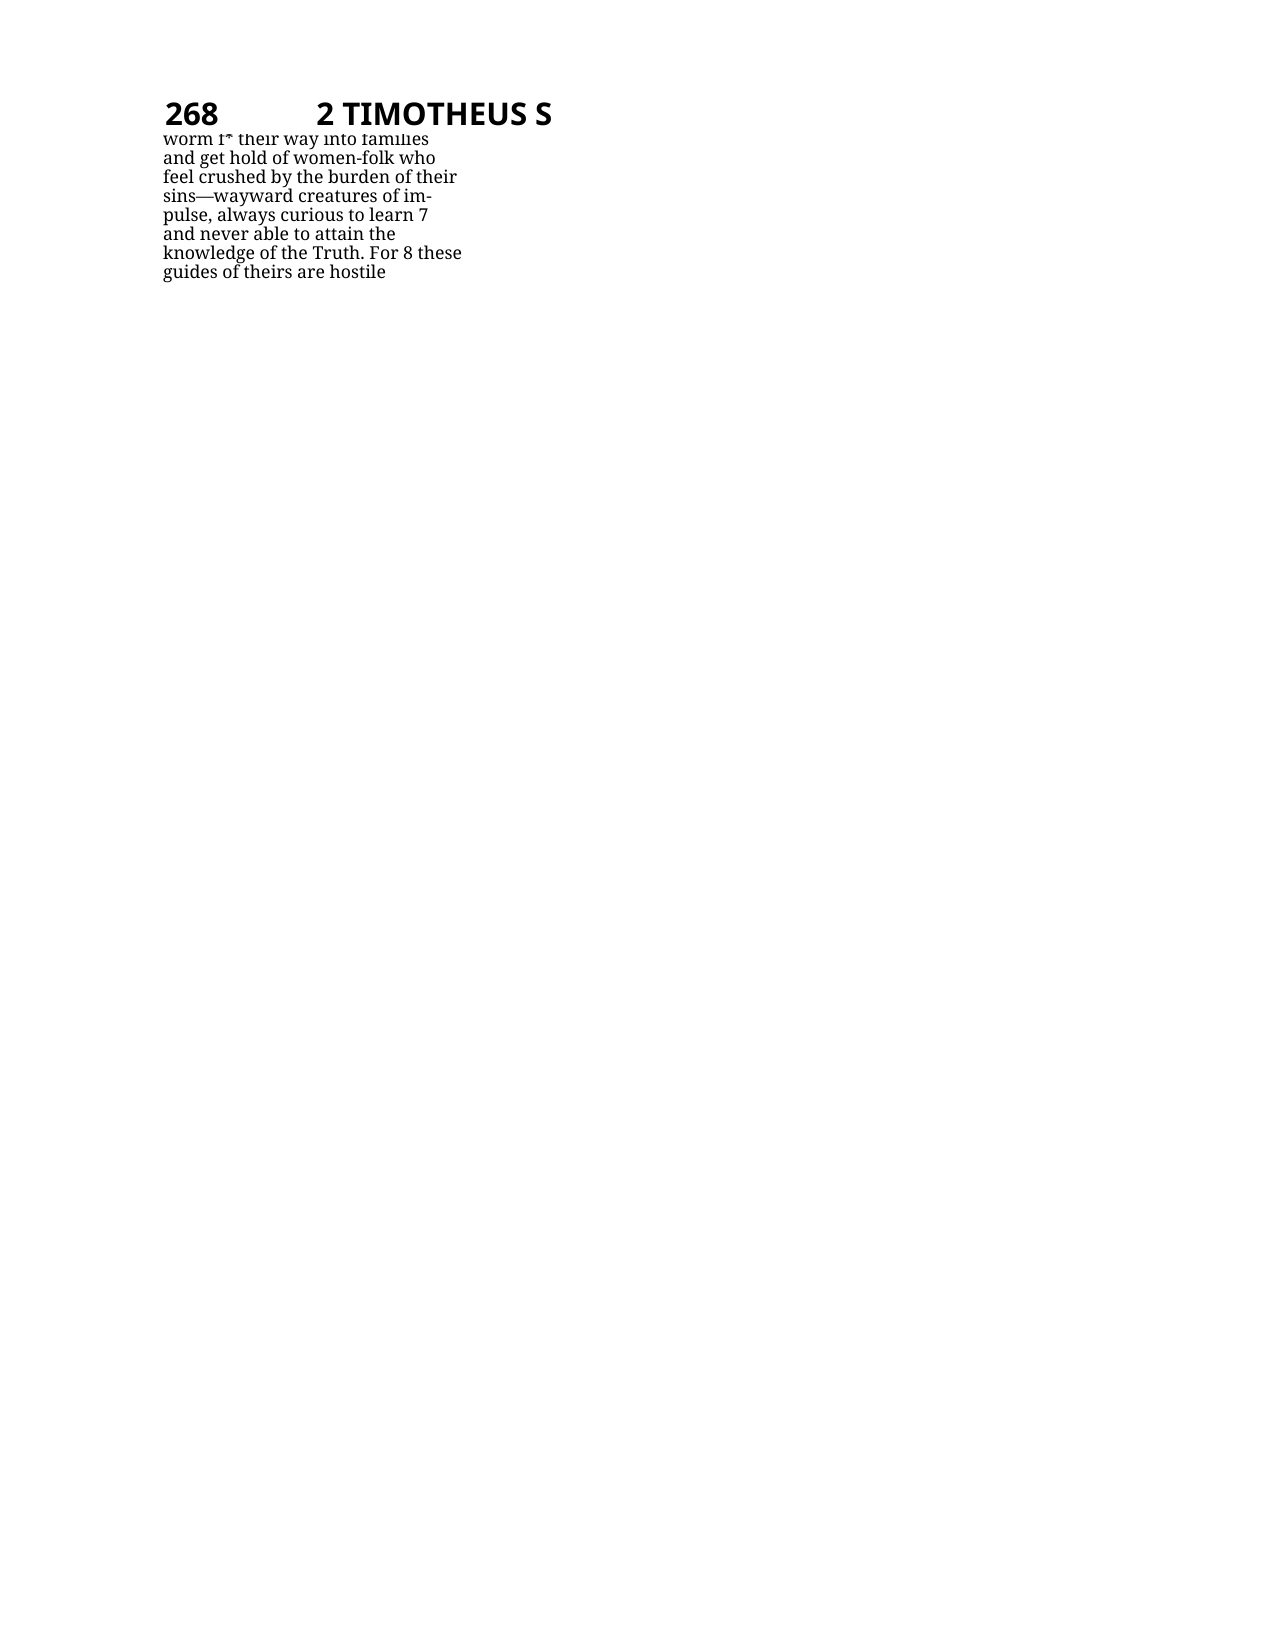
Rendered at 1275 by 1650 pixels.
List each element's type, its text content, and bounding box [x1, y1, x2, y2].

text worm f* their way into families and get hold of women-folk who feel crushed by the burden of their sins—wayward creatures of im­pulse, always curious to learn 7 and never able to attain the knowledge of the Truth. For 8 these guides of theirs are hostile [163, 130, 465, 283]
